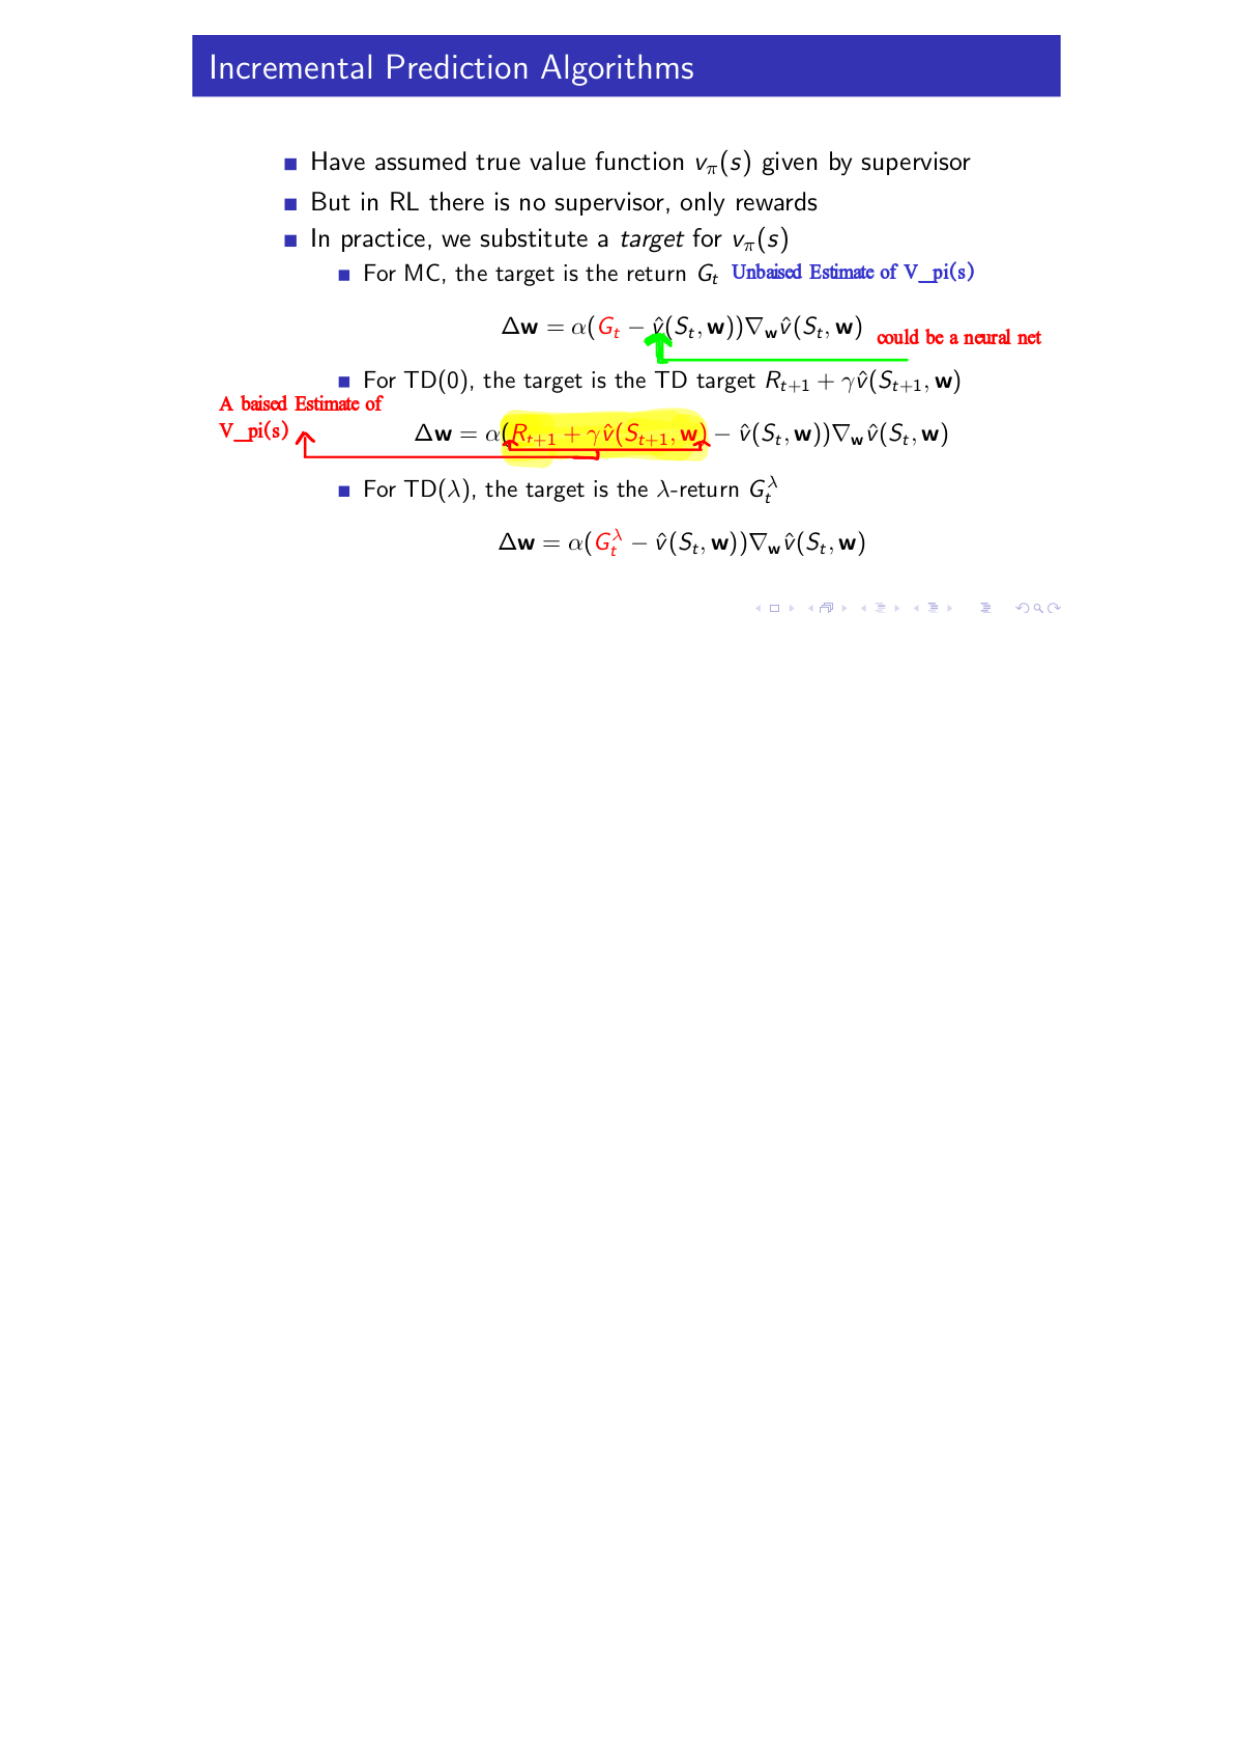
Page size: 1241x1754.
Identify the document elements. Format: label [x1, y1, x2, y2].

picture [192, 35, 1061, 613]
